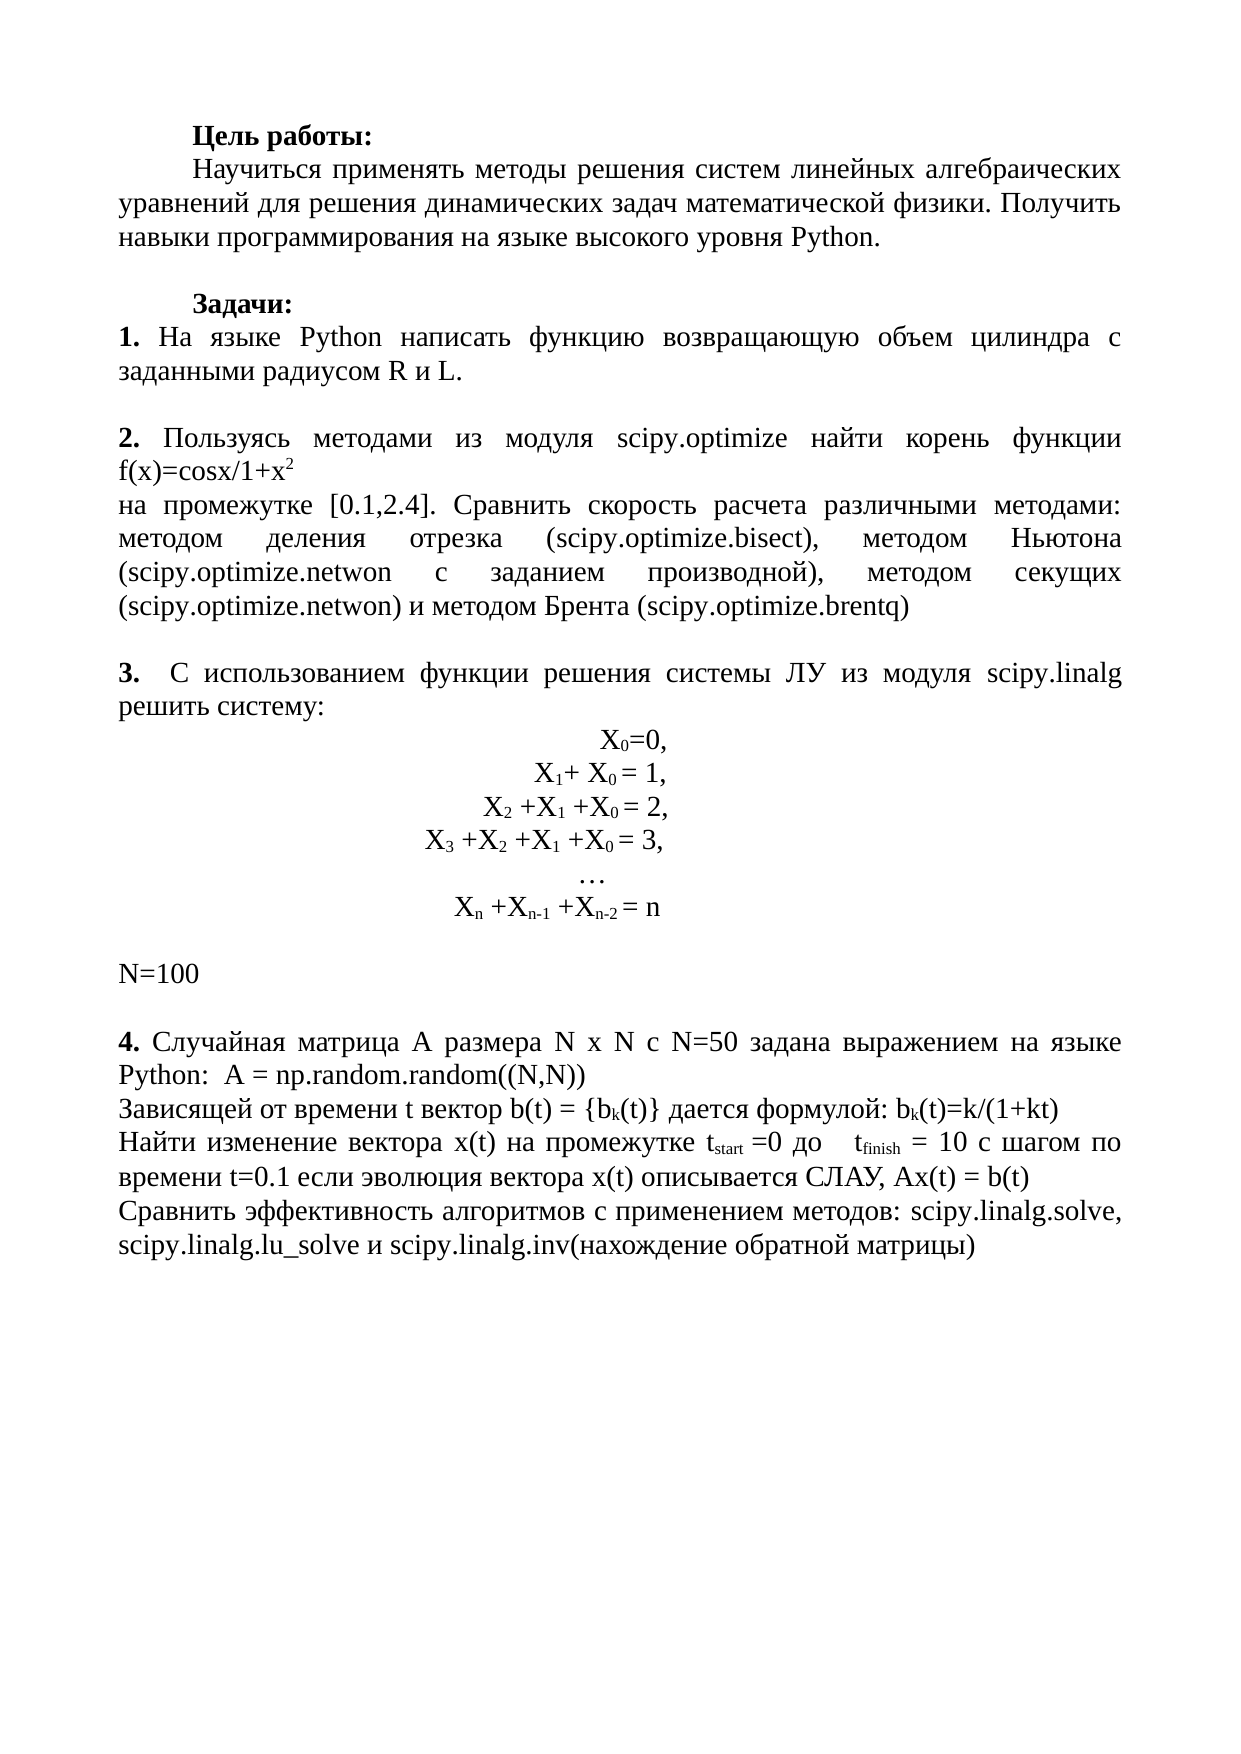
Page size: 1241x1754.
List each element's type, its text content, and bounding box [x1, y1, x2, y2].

text Хn +Хn-1 +Хn-2 = n [118, 889, 1122, 923]
text … [118, 856, 1122, 889]
text 3. С использованием функции решения системы ЛУ из модуля scipy.linalg решить систему: [118, 655, 1122, 722]
text Х2 +Х1 +Х0 = 2, [118, 789, 1122, 822]
text Зависящей от времени t вектор b(t) = {bk(t)} дается формулой: bk(t)=k/(1+kt) [118, 1091, 1122, 1124]
text Научиться применять методы решения систем линейных алгебраических уравнений для решения динамических задач математической физики. Получить навыки программирования на языке высокого уровня Python. [118, 152, 1122, 252]
text Задачи: [118, 286, 1122, 319]
text 4. Случайная матрица А размера N x N с N=50 задана выражением на языке Python: A = np.random.random((N,N)) [118, 1024, 1122, 1091]
text 2. Пользуясь методами из модуля scipy.optimize найти корень функции f(x)=cosx/1+x2 [118, 420, 1122, 487]
text Найти изменение вектора x(t) на промежутке tstart =0 до tfinish = 10 с шагом по времени t=0.1 если эволюция вектора x(t) описывается СЛАУ, Ах(t) = b(t) [118, 1124, 1122, 1193]
text Х1+ Х0 = 1, [118, 755, 1122, 789]
text Х3 +Х2 +Х1 +Х0 = 3, [118, 822, 1122, 856]
text Х0=0, [118, 722, 1122, 755]
text на промежутке [0.1,2.4]. Сравнить скорость расчета различными методами: методом деления отрезка (scipy.optimize.bisect), методом Ньютона (scipy.optimize.netwon с заданием производной), методом секущих (scipy.optimize.netwon) и методом Брента (scipy.optimize.brentq) [118, 487, 1122, 621]
text Сравнить эффективность алгоритмов с применением методов: scipy.linalg.solve, scipy.linalg.lu_solve и scipy.linalg.inv(нахождение обратной матрицы) [118, 1193, 1122, 1261]
text 1. На языке Python написать функцию возвращающую объем цилиндра с заданными радиусом R и L. [118, 319, 1122, 386]
text Цель работы: [118, 118, 1122, 152]
text N=100 [118, 957, 1122, 990]
